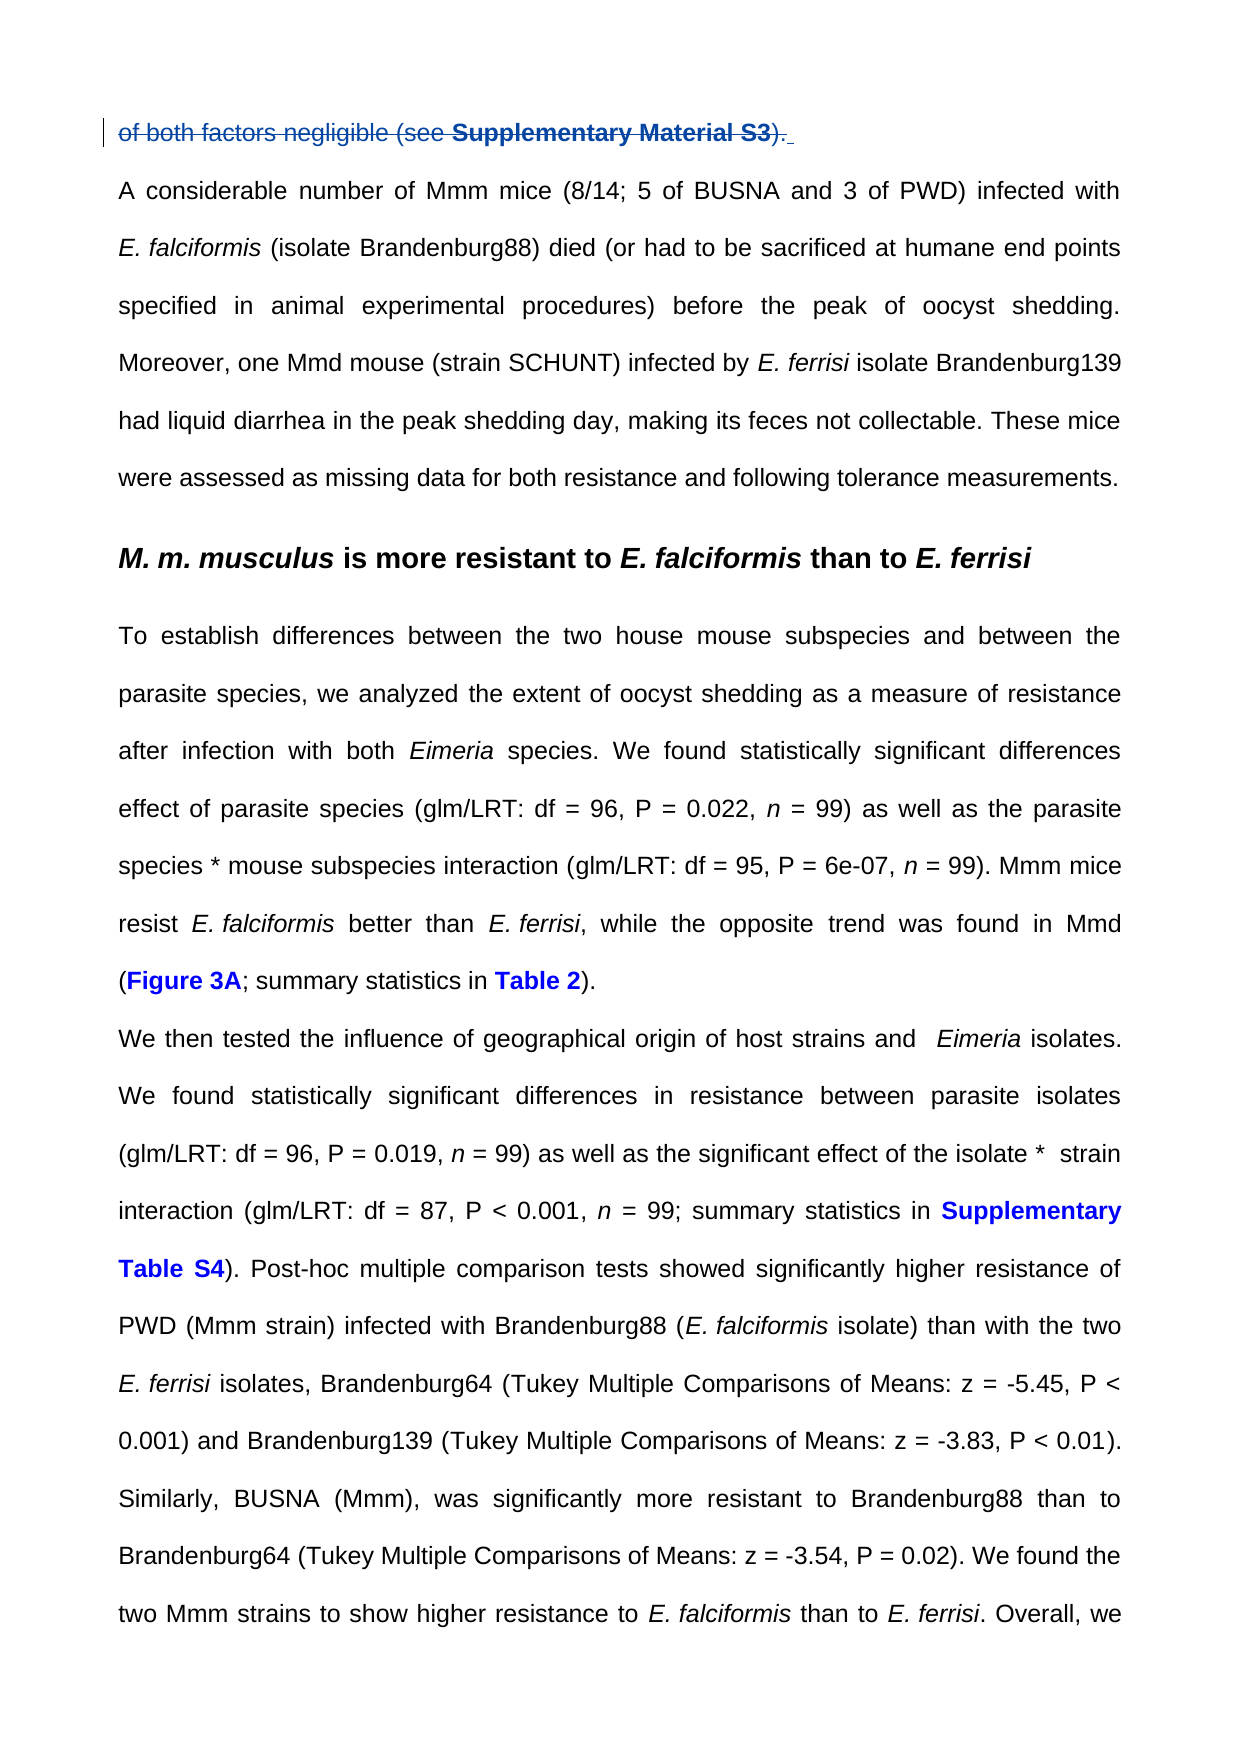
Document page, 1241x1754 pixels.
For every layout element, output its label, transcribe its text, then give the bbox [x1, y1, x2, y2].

subtitle M. m. musculus is more resistant to E. falciformis than to E. ferrisi [118, 541, 1122, 575]
text A considerable number of Mmm mice (8/14; 5 of BUSNA and 3 of PWD) infected with E. falciformis (isolate Brandenburg88) died (or had to be sacrificed at humane end points specified in animal experimental procedures) before the peak of oocyst shedding. Moreover, one Mmd mouse (strain SCHUNT) infected by E. ferrisi isolate Brandenburg139 had liquid diarrhea in the peak shedding day, making its feces not collectable. These mice were assessed as missing data for both resistance and following tolerance measurements. [118, 176, 1122, 492]
text To establish differences between the two house mouse subspecies and between the parasite species, we analyzed the extent of oocyst shedding as a measure of resistance after infection with both Eimeria species. We found statistically significant differences effect of parasite species (glm/LRT: df = 96, P = 0.022, n = 99) as well as the parasite species * mouse subspecies interaction (glm/LRT: df = 95, P = 6e-07, n = 99). Mmm mice resist E. falciformis better than E. ferrisi, while the opposite trend was found in Mmd (Figure 3A; summary statistics in Table 2). [118, 621, 1122, 995]
text We then tested the influence of geographical origin of host strains and Eimeria isolates. We found statistically significant differences in resistance between parasite isolates (glm/LRT: df = 96, P = 0.019, n = 99) as well as the significant effect of the isolate * strain interaction (glm/LRT: df = 87, P < 0.001, n = 99; summary statistics in Supplementary Table S4). Post-hoc multiple comparison tests showed significantly higher resistance of PWD (Mmm strain) infected with Brandenburg88 (E. falciformis isolate) than with the two E. ferrisi isolates, Brandenburg64 (Tukey Multiple Comparisons of Means: z = -5.45, P < 0.001) and Brandenburg139 (Tukey Multiple Comparisons of Means: z = -3.83, P < 0.01). Similarly, BUSNA (Mmm), was significantly more resistant to Brandenburg88 than to Brandenburg64 (Tukey Multiple Comparisons of Means: z = -3.54, P = 0.02). We found the two Mmm strains to show higher resistance to E. falciformis than to E. ferrisi. Overall, we [118, 1023, 1122, 1627]
